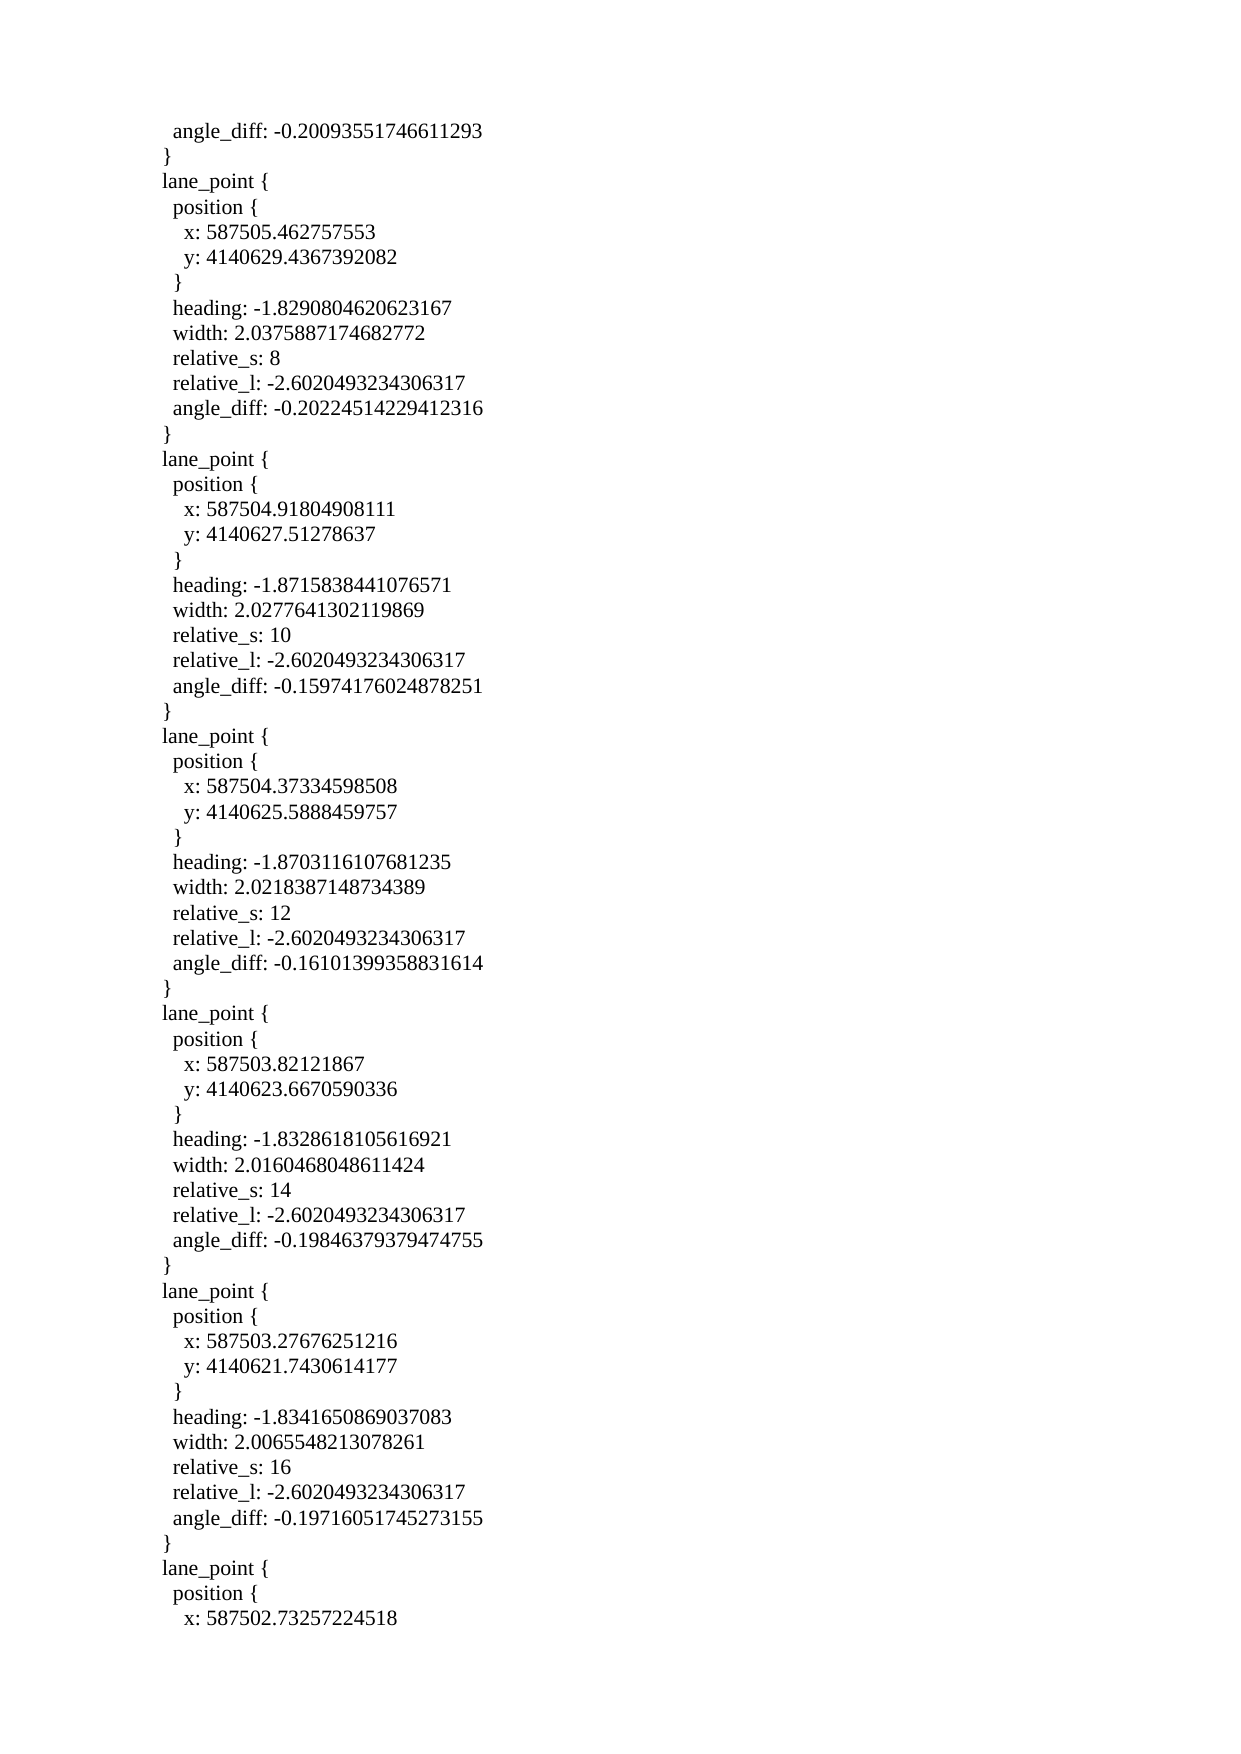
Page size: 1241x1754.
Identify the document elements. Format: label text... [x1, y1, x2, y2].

text lane_point { [118, 1278, 1122, 1303]
text x: 587505.462757553 [118, 219, 1122, 244]
text angle_diff: -0.19846379379474755 [118, 1227, 1122, 1252]
text y: 4140623.6670590336 [118, 1076, 1122, 1101]
text heading: -1.8328618105616921 [118, 1126, 1122, 1152]
text lane_point { [118, 168, 1122, 194]
text position { [118, 1303, 1122, 1328]
text lane_point { [118, 723, 1122, 748]
text width: 2.0375887174682772 [118, 320, 1122, 345]
text angle_diff: -0.15974176024878251 [118, 673, 1122, 698]
text width: 2.0065548213078261 [118, 1429, 1122, 1454]
text position { [118, 1026, 1122, 1051]
text angle_diff: -0.20093551746611293 [118, 118, 1122, 143]
text } [118, 547, 1122, 572]
text lane_point { [118, 1000, 1122, 1026]
text } [118, 975, 1122, 1000]
text position { [118, 748, 1122, 773]
text } [118, 1101, 1122, 1126]
text y: 4140625.5888459757 [118, 799, 1122, 824]
text relative_l: -2.6020493234306317 [118, 925, 1122, 950]
text width: 2.0218387148734389 [118, 874, 1122, 899]
text heading: -1.8703116107681235 [118, 849, 1122, 874]
text } [118, 421, 1122, 446]
text width: 2.0160468048611424 [118, 1152, 1122, 1177]
text position { [118, 194, 1122, 219]
text heading: -1.8290804620623167 [118, 294, 1122, 320]
text y: 4140629.4367392082 [118, 244, 1122, 269]
text x: 587503.27676251216 [118, 1328, 1122, 1353]
text angle_diff: -0.20224514229412316 [118, 395, 1122, 421]
text angle_diff: -0.19716051745273155 [118, 1504, 1122, 1530]
text width: 2.0277641302119869 [118, 597, 1122, 622]
text } [118, 824, 1122, 849]
text } [118, 143, 1122, 168]
text angle_diff: -0.16101399358831614 [118, 950, 1122, 975]
text x: 587504.37334598508 [118, 773, 1122, 799]
text } [118, 269, 1122, 294]
text position { [118, 471, 1122, 496]
text y: 4140627.51278637 [118, 521, 1122, 547]
text relative_l: -2.6020493234306317 [118, 370, 1122, 395]
text x: 587502.73257224518 [118, 1605, 1122, 1631]
text relative_s: 14 [118, 1177, 1122, 1202]
text relative_s: 8 [118, 345, 1122, 370]
text relative_s: 12 [118, 899, 1122, 925]
text relative_l: -2.6020493234306317 [118, 647, 1122, 673]
text y: 4140621.7430614177 [118, 1353, 1122, 1378]
text heading: -1.8341650869037083 [118, 1404, 1122, 1429]
text relative_s: 16 [118, 1454, 1122, 1479]
text } [118, 1530, 1122, 1555]
text lane_point { [118, 1555, 1122, 1580]
text x: 587504.91804908111 [118, 496, 1122, 521]
text } [118, 698, 1122, 723]
text x: 587503.82121867 [118, 1051, 1122, 1076]
text } [118, 1378, 1122, 1404]
text relative_l: -2.6020493234306317 [118, 1202, 1122, 1227]
text relative_l: -2.6020493234306317 [118, 1479, 1122, 1504]
text lane_point { [118, 446, 1122, 471]
text relative_s: 10 [118, 622, 1122, 647]
text position { [118, 1580, 1122, 1605]
text heading: -1.8715838441076571 [118, 572, 1122, 597]
text } [118, 1252, 1122, 1278]
